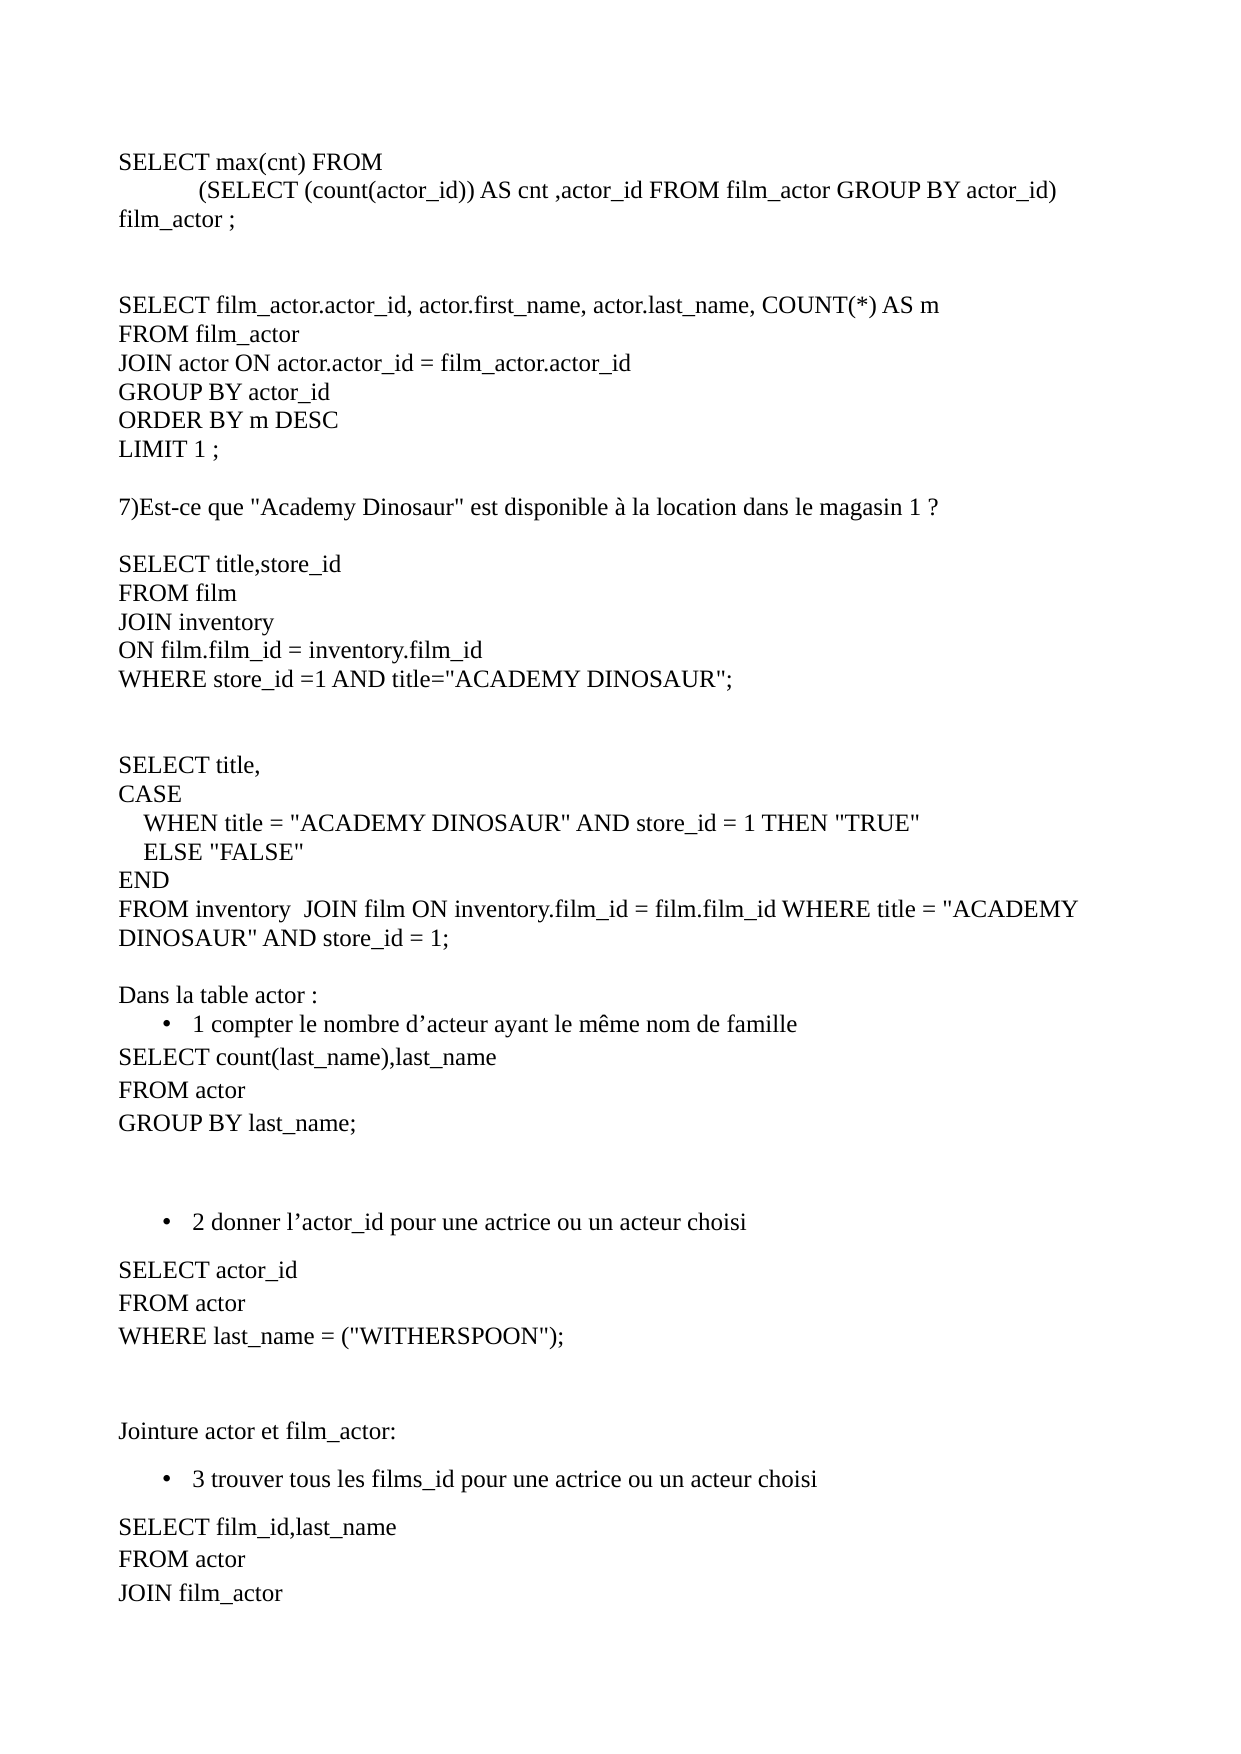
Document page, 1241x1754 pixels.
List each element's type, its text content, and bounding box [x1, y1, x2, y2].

text Jointure actor et film_actor: [118, 1416, 1122, 1445]
text SELECT max(cnt) FROM (SELECT (count(actor_id)) AS cnt ,actor_id FROM film_actor GROUP BY actor_id) film_actor ; [118, 147, 1122, 262]
text 7)Est-ce que "Academy Dinosaur" est disponible à la location dans le magasin 1 ? [118, 492, 1122, 521]
text Dans la table actor : [118, 981, 1122, 1009]
text SELECT count(last_name),last_name FROM actor GROUP BY last_name; [118, 1042, 1122, 1137]
list 3 trouver tous les films_id pour une actrice ou un acteur choisi [162, 1464, 1122, 1493]
text SELECT title,store_id FROM film JOIN inventory ON film.film_id = inventory.film_id WHERE store_id =1 AND title="ACADEMY DINOSAUR"; [118, 549, 1122, 693]
list 1 compter le nombre d’acteur ayant le même nom de famille [162, 1009, 1122, 1038]
text SELECT title, CASE WHEN title = "ACADEMY DINOSAUR" AND store_id = 1 THEN "TRUE" ELSE "FALSE" END FROM inventory JOIN film ON inventory.film_id = film.film_id WHERE title = "ACADEMY DINOSAUR" AND store_id = 1; [118, 751, 1122, 952]
text SELECT film_actor.actor_id, actor.first_name, actor.last_name, COUNT(*) AS m FROM film_actor JOIN actor ON actor.actor_id = film_actor.actor_id GROUP BY actor_id ORDER BY m DESC [118, 291, 1122, 434]
text SELECT film_id,last_name FROM actor JOIN film_actor [118, 1512, 1122, 1606]
text SELECT actor_id FROM actor WHERE last_name = ("WITHERSPOON"); [118, 1255, 1122, 1350]
list 2 donner l’actor_id pour une actrice ou un acteur choisi [162, 1207, 1122, 1236]
text LIMIT 1 ; [118, 434, 1122, 492]
